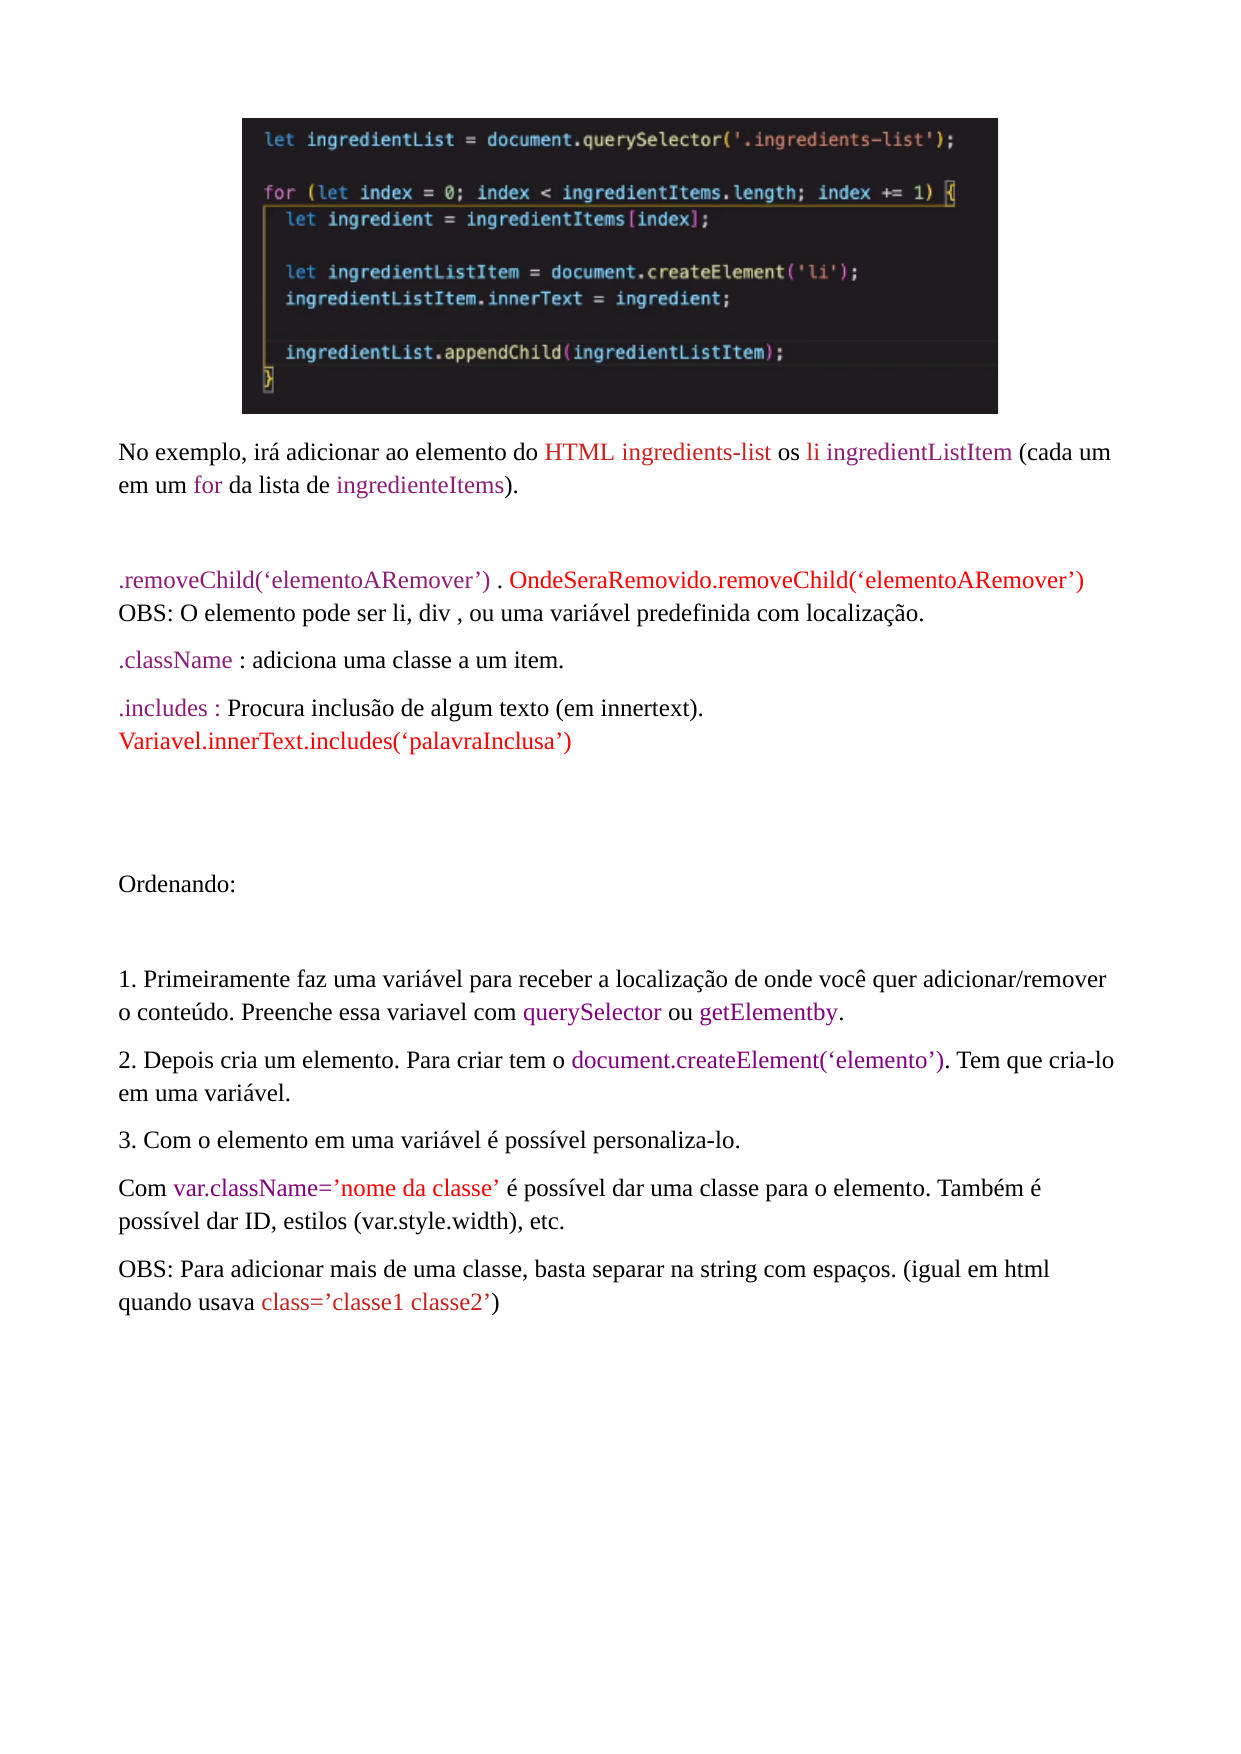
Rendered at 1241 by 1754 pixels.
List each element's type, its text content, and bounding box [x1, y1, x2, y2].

text Com var.className=’nome da classe’ é possível dar uma classe para o elemento. Também é possível dar ID, estilos (var.style.width), etc. [118, 1173, 1122, 1235]
text 3. Com o elemento em uma variável é possível personaliza-lo. [118, 1126, 1122, 1154]
picture [242, 118, 999, 414]
text .removeChild(‘elementoARemover’) . OndeSeraRemovido.removeChild(‘elementoARemover’) OBS: O elemento pode ser li, div , ou uma variável predefinida com localização. [118, 565, 1122, 627]
text No exemplo, irá adicionar ao elemento do HTML ingredients-list os li ingredientListItem (cada um em um for da lista de ingredienteItems). [118, 437, 1122, 498]
text 2. Depois cria um elemento. Para criar tem o document.createElement(‘elemento’). Tem que cria-lo em uma variável. [118, 1045, 1122, 1107]
text .className : adiciona uma classe a um item. [118, 646, 1122, 674]
text OBS: Para adicionar mais de uma classe, basta separar na string com espaços. (igual em html quando usava class=’classe1 classe2’) [118, 1254, 1122, 1316]
text Ordenando: [118, 869, 1122, 898]
text 1. Primeiramente faz uma variável para receber a localização de onde você quer adicionar/remover o conteúdo. Preenche essa variavel com querySelector ou getElementby. [118, 964, 1122, 1026]
text .includes : Procura inclusão de algum texto (em innertext). Variavel.innerText.includes(‘palavraInclusa’) [118, 693, 1122, 755]
